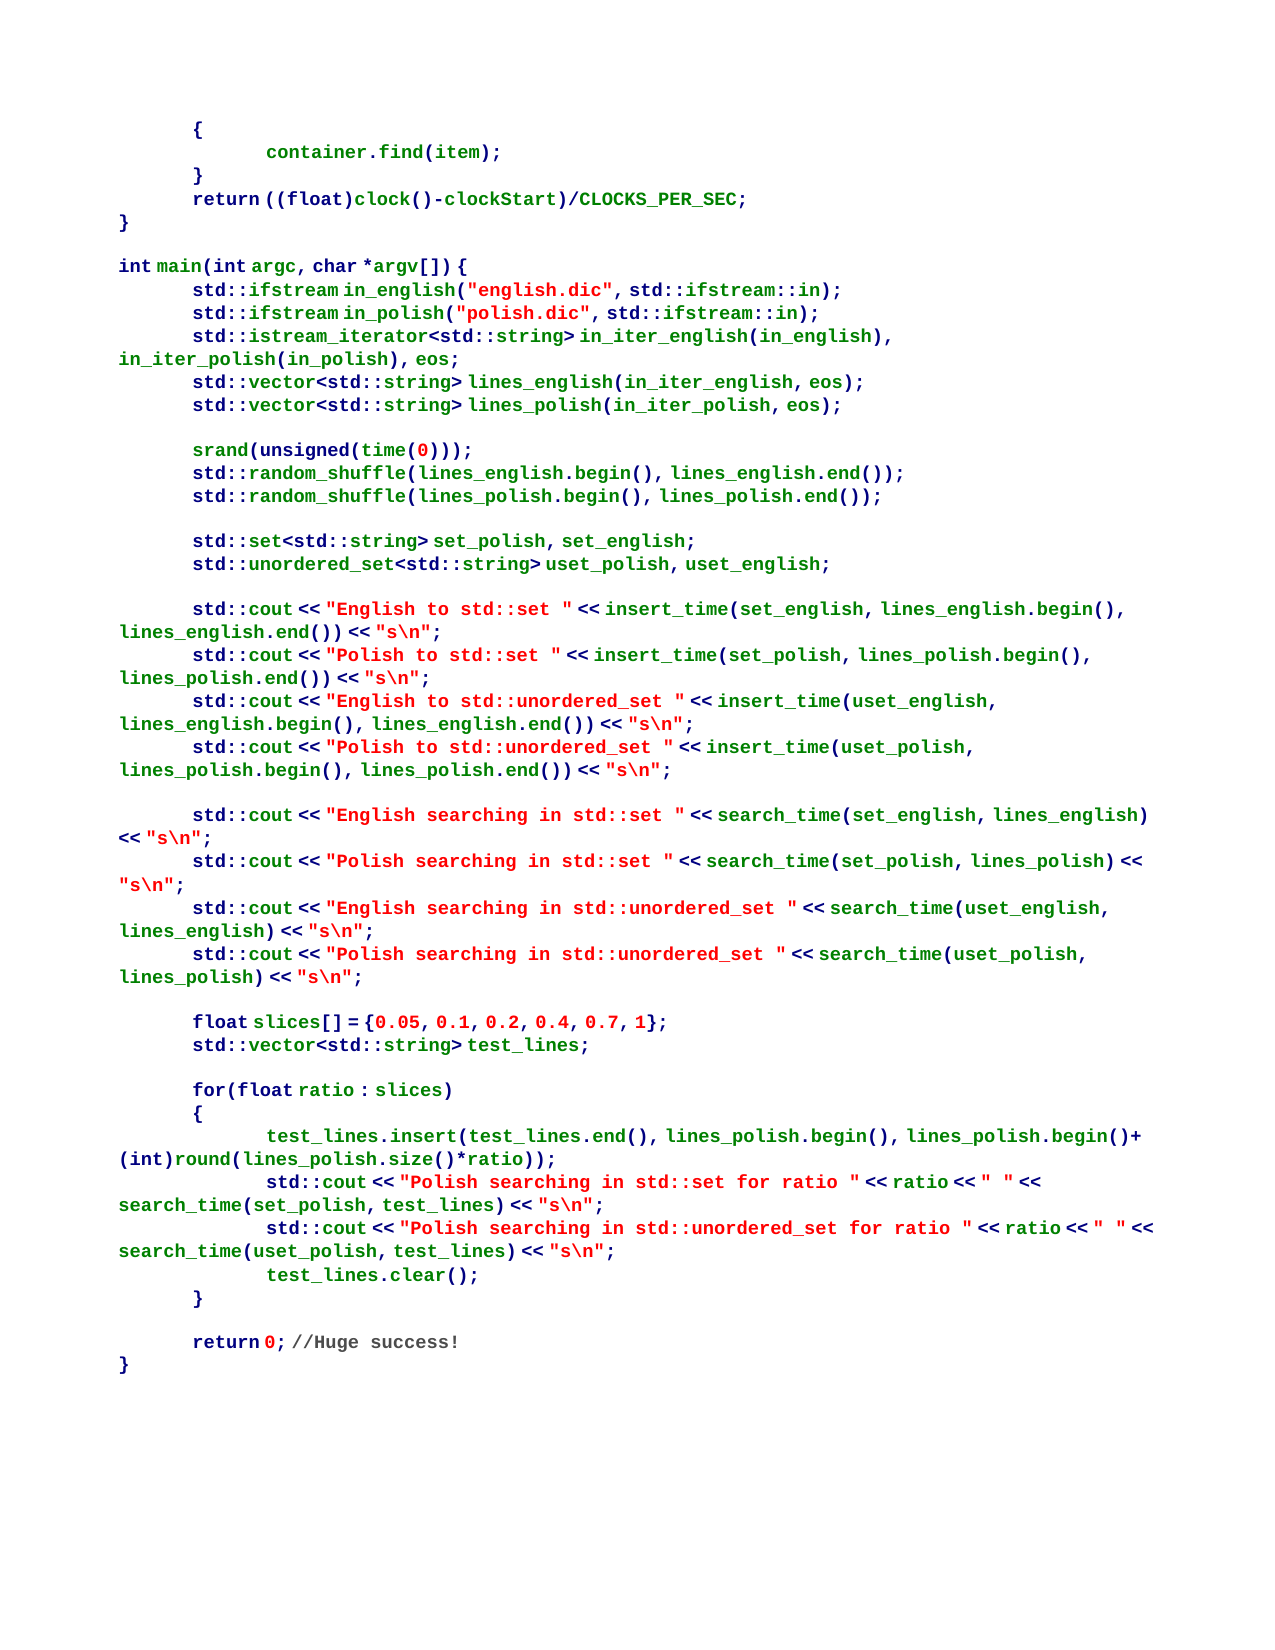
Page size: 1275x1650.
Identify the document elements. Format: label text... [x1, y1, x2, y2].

text std::cout << "Polish to std::set " << insert_time(set_polish, lines_polish.begin(), lines_polish.end()) << "s\n"; [118, 644, 1157, 690]
text std::cout << "English searching in std::unordered_set " << search_time(uset_english, lines_english) << "s\n"; [118, 897, 1157, 943]
text test_lines.insert(test_lines.end(), lines_polish.begin(), lines_polish.begin()+(int)round(lines_polish.size()*ratio)); [118, 1125, 1157, 1171]
text std::cout << "Polish searching in std::unordered_set for ratio " << ratio << " " << search_time(uset_polish, test_lines) << "s\n"; [118, 1217, 1157, 1263]
text std::istream_iterator<std::string> in_iter_english(in_english), in_iter_polish(in_polish), eos; [118, 325, 1157, 371]
text std::ifstream in_english("english.dic", std::ifstream::in); [118, 278, 1157, 302]
text std::cout << "Polish to std::unordered_set " << insert_time(uset_polish, lines_polish.begin(), lines_polish.end()) << "s\n"; [118, 736, 1157, 782]
text container.find(item); [118, 141, 1157, 164]
text int main(int argc, char *argv[]) { [118, 255, 1157, 278]
text { [118, 118, 1157, 141]
text srand(unsigned(time(0))); [118, 439, 1157, 462]
text float slices[] = {0.05, 0.1, 0.2, 0.4, 0.7, 1}; [118, 1011, 1157, 1034]
text test_lines.clear(); [118, 1263, 1157, 1287]
text std::random_shuffle(lines_polish.begin(), lines_polish.end()); [118, 485, 1157, 508]
text std::cout << "Polish searching in std::set for ratio " << ratio << " " << search_time(set_polish, test_lines) << "s\n"; [118, 1171, 1157, 1217]
text { [118, 1102, 1157, 1125]
text std::vector<std::string> lines_english(in_iter_english, eos); [118, 371, 1157, 394]
text std::cout << "Polish searching in std::unordered_set " << search_time(uset_polish, lines_polish) << "s\n"; [118, 943, 1157, 989]
text std::unordered_set<std::string> uset_polish, uset_english; [118, 553, 1157, 576]
text std::random_shuffle(lines_english.begin(), lines_english.end()); [118, 462, 1157, 485]
text } [118, 1354, 1157, 1376]
text std::ifstream in_polish("polish.dic", std::ifstream::in); [118, 302, 1157, 325]
text std::cout << "English to std::set " << insert_time(set_english, lines_english.begin(), lines_english.end()) << "s\n"; [118, 597, 1157, 644]
text std::vector<std::string> lines_polish(in_iter_polish, eos); [118, 394, 1157, 417]
text } [118, 211, 1157, 234]
text } [118, 164, 1157, 187]
text std::vector<std::string> test_lines; [118, 1034, 1157, 1057]
text } [118, 1287, 1157, 1310]
text std::cout << "English to std::unordered_set " << insert_time(uset_english, lines_english.begin(), lines_english.end()) << "s\n"; [118, 690, 1157, 736]
text std::cout << "Polish searching in std::set " << search_time(set_polish, lines_polish) << "s\n"; [118, 850, 1157, 897]
text return 0; //Huge success! [118, 1331, 1157, 1354]
text std::cout << "English searching in std::set " << search_time(set_english, lines_english) << "s\n"; [118, 804, 1157, 850]
text for(float ratio : slices) [118, 1078, 1157, 1102]
text std::set<std::string> set_polish, set_english; [118, 530, 1157, 553]
text return ((float)clock()-clockStart)/CLOCKS_PER_SEC; [118, 187, 1157, 211]
